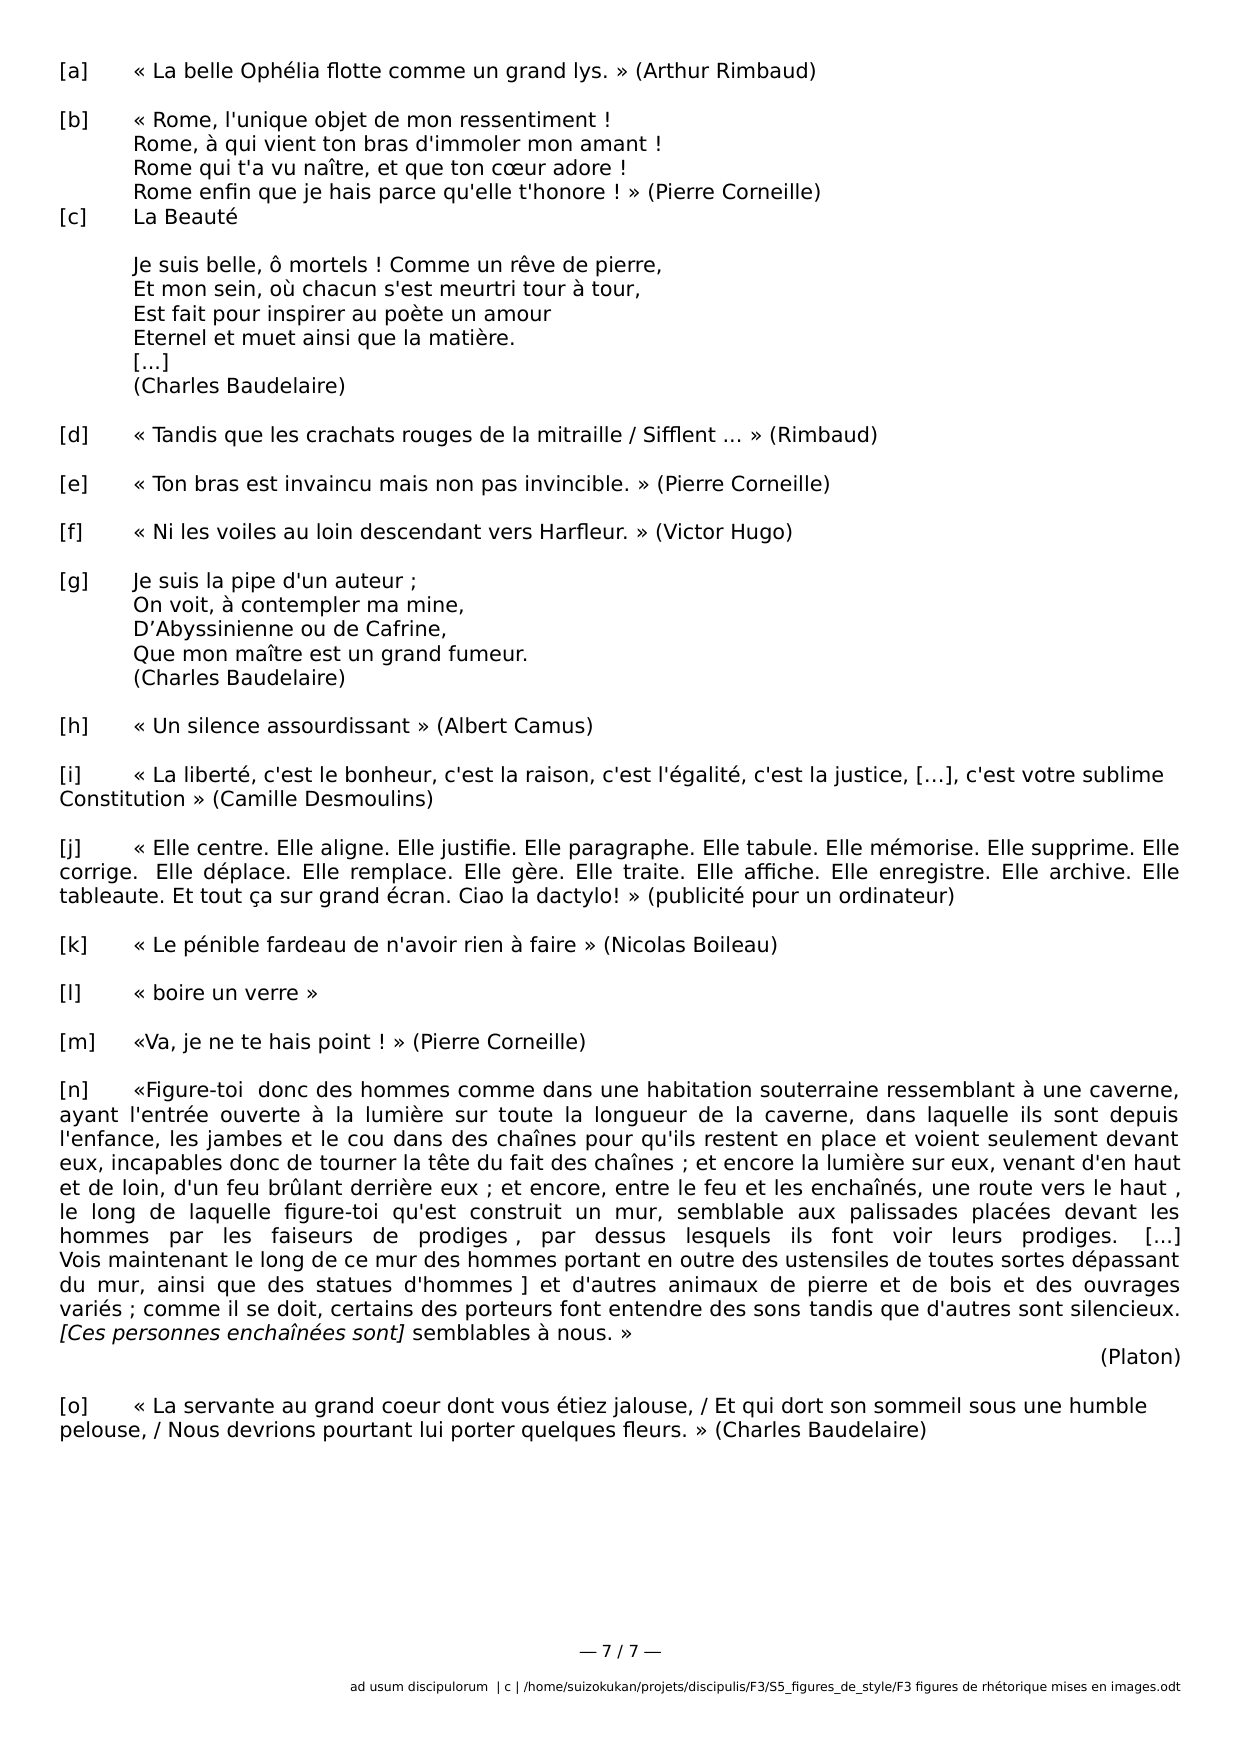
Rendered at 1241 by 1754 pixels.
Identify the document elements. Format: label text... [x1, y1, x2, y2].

list Et mon sein, où chacun s'est meurtri tour à tour, [59, 277, 1181, 302]
text [h] « Un silence assourdissant » (Albert Camus) [59, 714, 1181, 739]
list Rome enfin que je hais parce qu'elle t'honore ! » (Pierre Corneille) [59, 180, 1181, 205]
list Je suis belle, ô mortels ! Comme un rêve de pierre, [59, 253, 1181, 277]
text [o] « La servante au grand coeur dont vous étiez jalouse, / Et qui dort son sommeil sous une humble pelouse, / Nous devrions pourtant lui porter quelques fleurs. » (Charles Baudelaire) [59, 1394, 1181, 1442]
list [d] « Tandis que les crachats rouges de la mitraille / Sifflent ... » (Rimbaud) [59, 423, 1181, 447]
list [...] [59, 350, 1181, 374]
text [f] « Ni les voiles au loin descendant vers Harfleur. » (Victor Hugo) [59, 520, 1181, 544]
list Est fait pour inspirer au poète un amour [59, 302, 1181, 326]
text [b] « Rome, l'unique objet de mon ressentiment ! [59, 108, 1181, 132]
text [l] « boire un verre » [59, 981, 1181, 1006]
text [k] « Le pénible fardeau de n'avoir rien à faire » (Nicolas Boileau) [59, 933, 1181, 957]
text [m] «Va, je ne te hais point ! » (Pierre Corneille) [59, 1030, 1181, 1054]
list (Charles Baudelaire) [59, 374, 1181, 399]
list Eternel et muet ainsi que la matière. [59, 326, 1181, 350]
list Rome qui t'a vu naître, et que ton cœur adore ! [59, 156, 1181, 180]
list Rome, à qui vient ton bras d'immoler mon amant ! [59, 132, 1181, 156]
text [a] « La belle Ophélia flotte comme un grand lys. » (Arthur Rimbaud) [59, 59, 1181, 83]
text (Charles Baudelaire) [59, 666, 1181, 690]
text [e] « Ton bras est invaincu mais non pas invincible. » (Pierre Corneille) [59, 472, 1181, 496]
text [n] «Figure-toi donc des hommes comme dans une habitation souterraine ressemblant à une caverne, ayant l'entrée ouverte à la lumière sur toute la longueur de la caverne, dans laquelle ils sont depuis l'enfance, les jambes et le cou dans des chaînes pour qu'ils restent en place et voient seulement devant eux, incapables donc de tourner la tête du fait des chaînes ; et encore la lumière sur eux, venant d'en haut et de loin, d'un feu brûlant derrière eux ; et encore, entre le feu et les enchaînés, une route vers le haut , le long de laquelle figure-toi qu'est construit un mur, semblable aux palissades placées devant les hommes par les faiseurs de prodiges , par dessus lesquels ils font voir leurs prodiges. [...] Vois maintenant le long de ce mur des hommes portant en outre des ustensiles de toutes sortes dépassant du mur, ainsi que des statues d'hommes ] et d'autres animaux de pierre et de bois et des ouvrages variés ; comme il se doit, certains des porteurs font entendre des sons tandis que d'autres sont silencieux. [Ces personnes enchaînées sont] semblables à nous. » [59, 1078, 1181, 1345]
text [i] « La liberté, c'est le bonheur, c'est la raison, c'est l'égalité, c'est la justice, […], c'est votre sublime Constitution » (Camille Desmoulins) [59, 763, 1181, 811]
list [c] La Beauté [59, 205, 1181, 229]
text [j] « Elle centre. Elle aligne. Elle justifie. Elle paragraphe. Elle tabule. Elle mémorise. Elle supprime. Elle corrige. Elle déplace. Elle remplace. Elle gère. Elle traite. Elle affiche. Elle enregistre. Elle archive. Elle tableaute. Et tout ça sur grand écran. Ciao la dactylo! » (publicité pour un ordinateur) [59, 836, 1181, 908]
list (Platon) [59, 1345, 1181, 1370]
text [g] Je suis la pipe d'un auteur ; On voit, à contempler ma mine, D’Abyssinienne ou de Cafrine, Que mon maître est un grand fumeur. [59, 569, 1181, 666]
